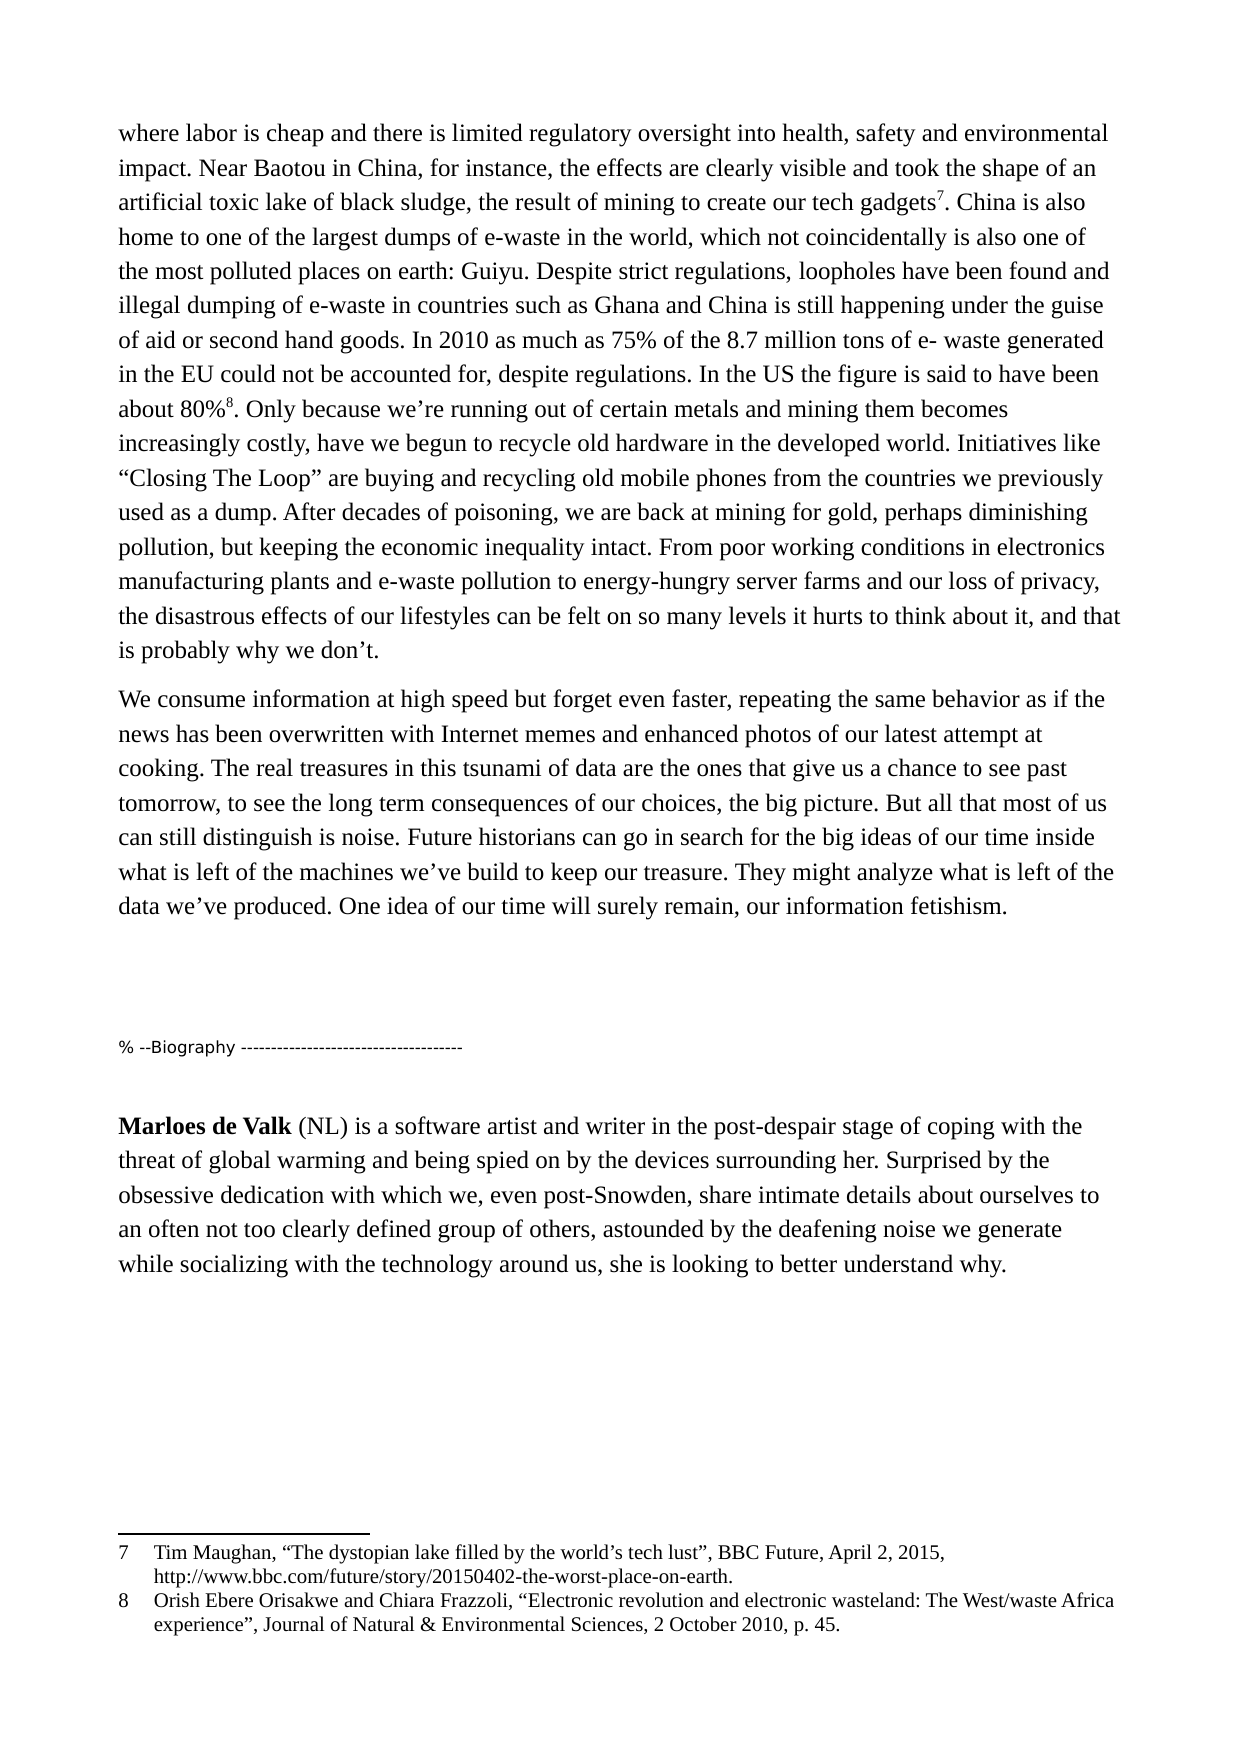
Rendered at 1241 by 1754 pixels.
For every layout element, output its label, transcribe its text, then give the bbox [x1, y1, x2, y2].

text Marloes de Valk (NL) is a software artist and writer in the post-despair stage of coping with the threat of global warming and being spied on by the devices surrounding her. Surprised by the obsessive dedication with which we, even post-Snowden, share intimate details about ourselves to an often not too clearly defined group of others, astounded by the deafening noise we generate while socializing with the technology around us, she is looking to better understand why. [118, 1076, 1122, 1277]
text We consume information at high speed but forget even faster, repeating the same behavior as if the news has been overwritten with Internet memes and enhanced photos of our latest attempt at cooking. The real treasures in this tsunami of data are the ones that give us a chance to see past tomorrow, to see the long term consequences of our choices, the big picture. But all that most of us can still distinguish is noise. Future historians can go in search for the big ideas of our time inside what is left of the machines we’ve build to keep our treasure. They might analyze what is left of the data we’ve produced. One idea of our time will surely remain, our information fetishism. [118, 684, 1122, 920]
text % --Biography ------------------------------------- [118, 1038, 1122, 1058]
text where labor is cheap and there is limited regulatory oversight into health, safety and environmental impact. Near Baotou in China, for instance, the effects are clearly visible and took the shape of an artificial toxic lake of black sludge, the result of mining to create our tech gadgets. China is also home to one of the largest dumps of e-waste in the world, which not coincidentally is also one of the most polluted places on earth: Guiyu. Despite strict regulations, loopholes have been found and illegal dumping of e-waste in countries such as Ghana and China is still happening under the guise of aid or second hand goods. In 2010 as much as 75% of the 8.7 million tons of e- waste generated in the EU could not be accounted for, despite regulations. In the US the figure is said to have been about 80%. Only because we’re running out of certain metals and mining them becomes increasingly costly, have we begun to recycle old hardware in the developed world. Initiatives like “Closing The Loop” are buying and recycling old mobile phones from the countries we previously used as a dump. After decades of poisoning, we are back at mining for gold, perhaps diminishing pollution, but keeping the economic inequality intact. From poor working conditions in electronics manufacturing plants and e-waste pollution to energy-hungry server farms and our loss of privacy, the disastrous effects of our lifestyles can be felt on so many levels it hurts to think about it, and that is probably why we don’t. [118, 118, 1122, 664]
text Orish Ebere Orisakwe and Chiara Frazzoli, “Electronic revolution and electronic wasteland: The West/waste Africa experience”, Journal of Natural & Environmental Sciences, 2 October 2010, p. 45. [118, 1588, 1122, 1636]
text Tim Maughan, “The dystopian lake filled by the world’s tech lust”, BBC Future, April 2, 2015, http://www.bbc.com/future/story/20150402-the-worst-place-on-earth. [118, 1539, 1122, 1588]
